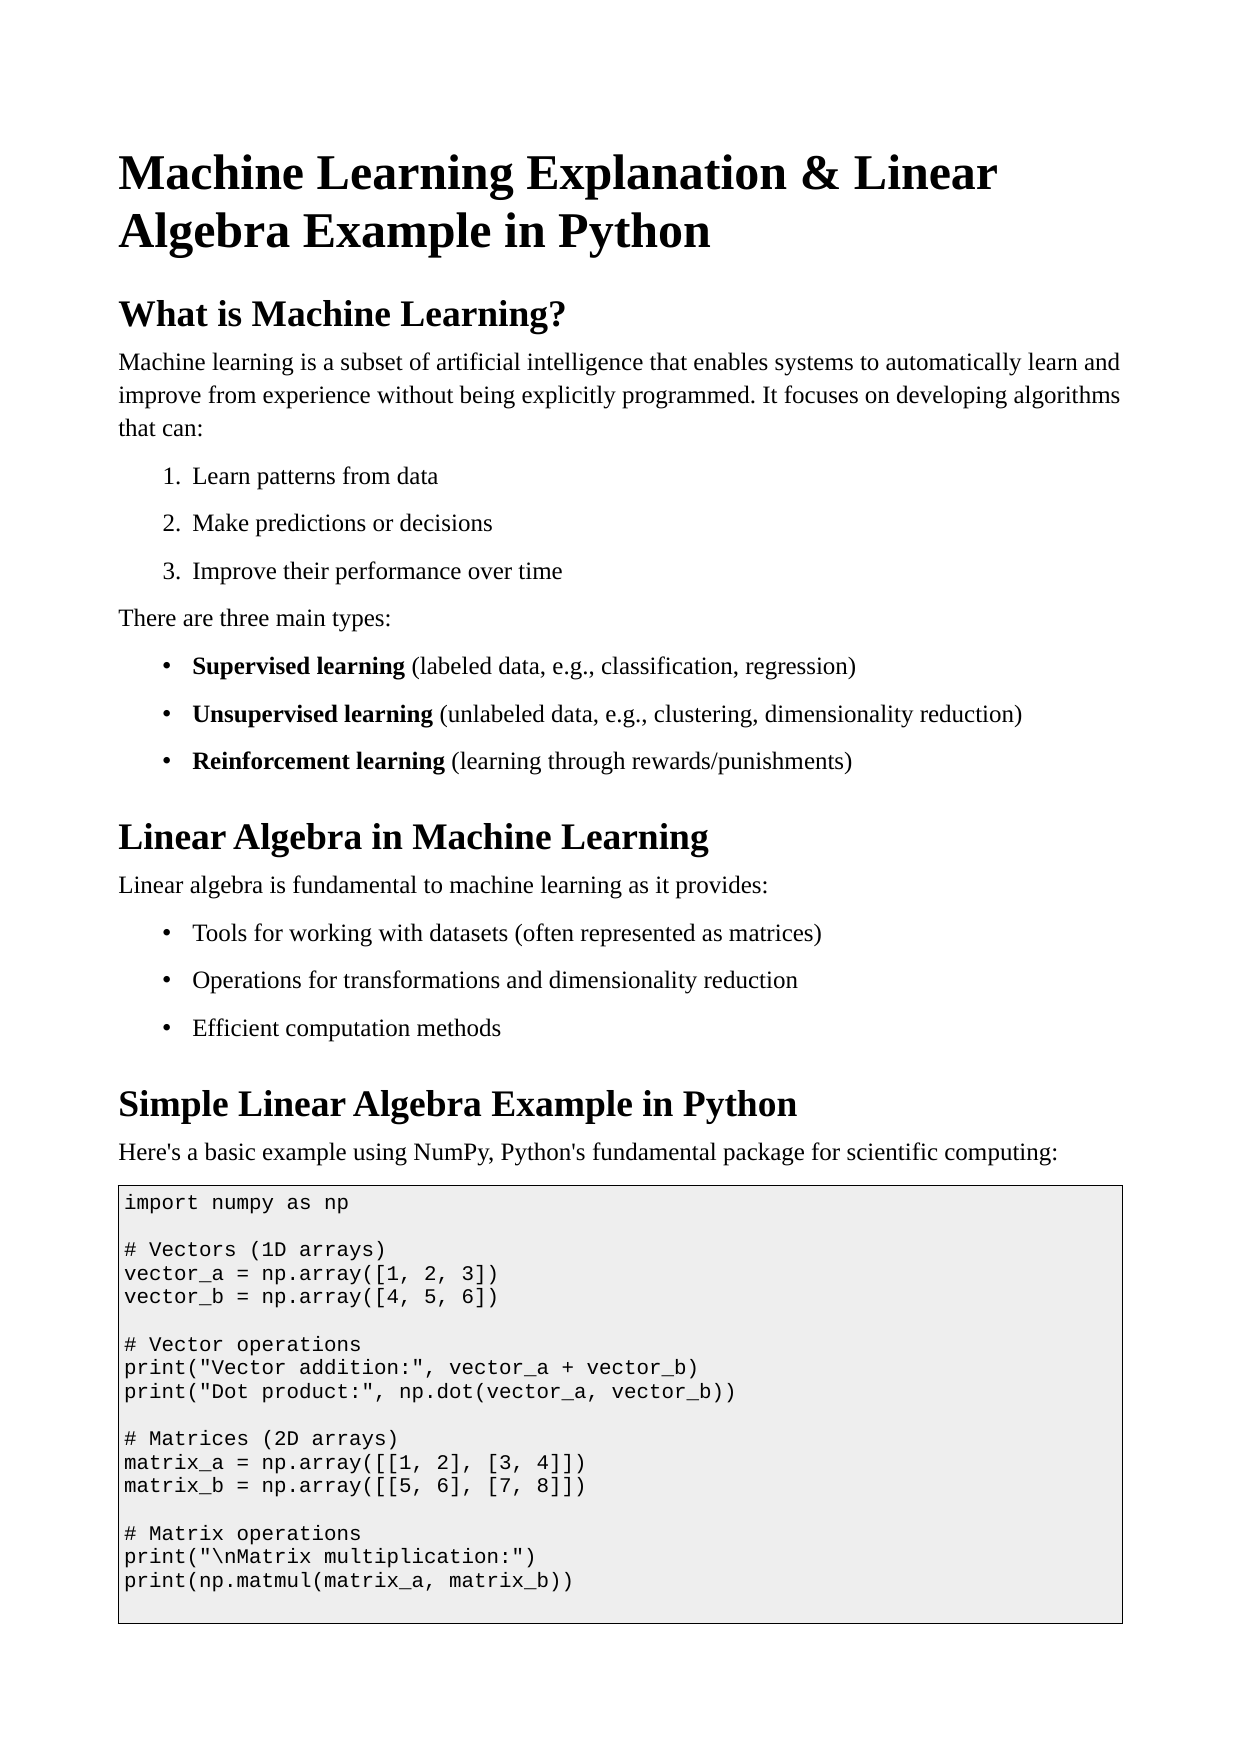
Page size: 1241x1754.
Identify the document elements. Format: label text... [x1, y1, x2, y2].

subtitle Machine Learning Explanation & Linear Algebra Example in Python [118, 143, 1122, 258]
subtitle Simple Linear Algebra Example in Python [118, 1082, 1122, 1125]
text Machine learning is a subset of artificial intelligence that enables systems to automatically learn and improve from experience without being explicitly programmed. It focuses on developing algorithms that can: [118, 347, 1122, 442]
list Efficient computation methods [162, 1013, 1122, 1042]
list Learn patterns from data [162, 461, 1122, 489]
list Supervised learning (labeled data, e.g., classification, regression) [162, 651, 1122, 680]
text Here's a basic example using NumPy, Python's fundamental package for scientific computing: [118, 1137, 1122, 1166]
list Tools for working with datasets (often represented as matrices) [162, 918, 1122, 947]
text There are three main types: [118, 603, 1122, 632]
list Reinforcement learning (learning through rewards/punishments) [162, 746, 1122, 775]
text Linear algebra is fundamental to machine learning as it provides: [118, 870, 1122, 899]
list Unsupervised learning (unlabeled data, e.g., clustering, dimensionality reduction) [162, 699, 1122, 727]
list Improve their performance over time [162, 556, 1122, 585]
subtitle Linear Algebra in Machine Learning [118, 815, 1122, 858]
list Operations for transformations and dimensionality reduction [162, 966, 1122, 994]
table_header import numpy as np # Vectors (1D arrays) vector_a = np.array([1, 2, 3]) vector_b = np.array([4, 5, 6]) # Vector operations print("Vector addition:", vector_a + vector_b) print("Dot product:", np.dot(vector_a, vector_b)) # Matrices (2D arrays) matrix_a = np.array([[1, 2], [3, 4]]) matrix_b = np.array([[5, 6], [7, 8]]) # Matrix operations print("\nMatrix multiplication:") print(np.matmul(matrix_a, matrix_b)) [119, 1186, 1122, 1623]
subtitle What is Machine Learning? [118, 291, 1122, 334]
list Make predictions or decisions [162, 508, 1122, 537]
